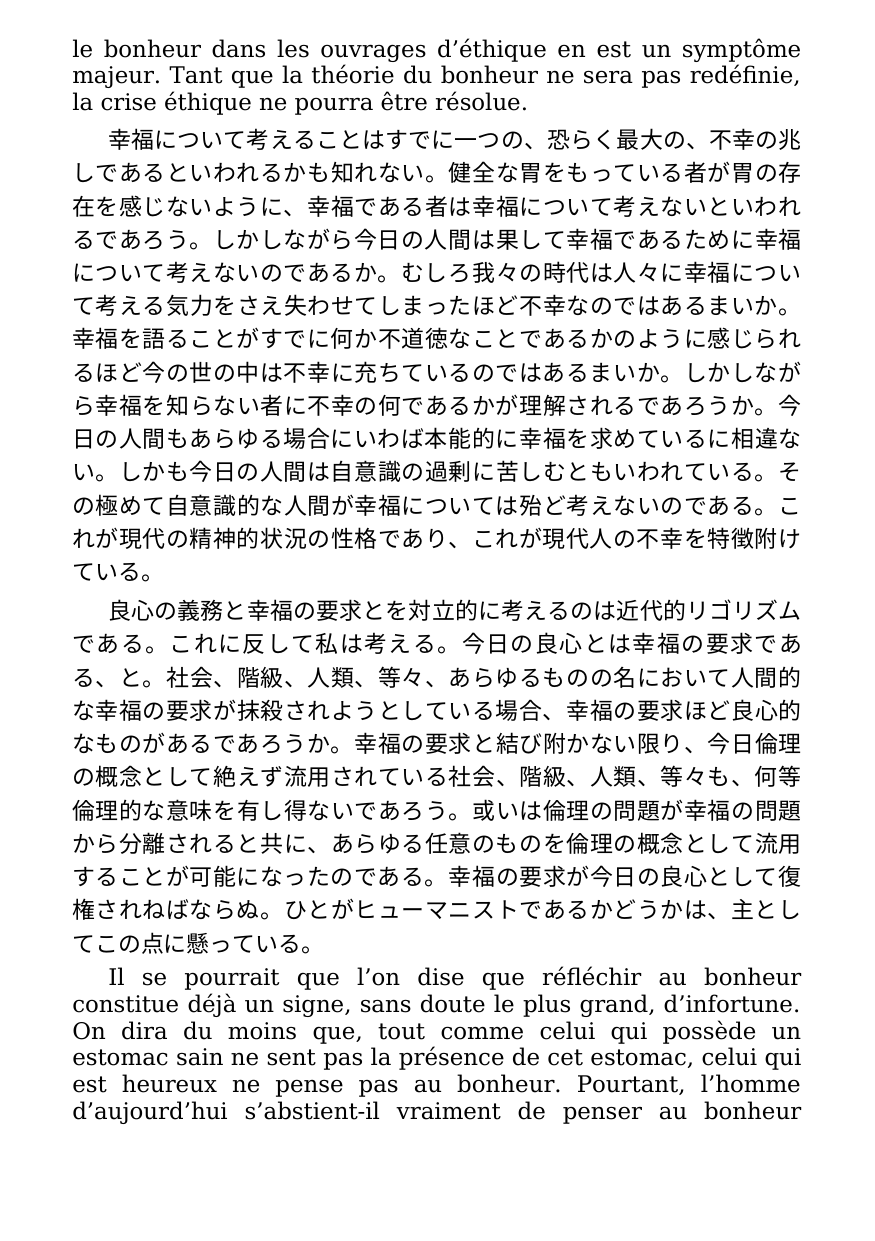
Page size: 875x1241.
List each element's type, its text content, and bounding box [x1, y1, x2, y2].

text Il se pourrait que l’on dise que réfléchir au bonheur constitue déjà un signe, sans doute le plus grand, d’infortune. On dira du moins que, tout comme celui qui possède un estomac sain ne sent pas la présence de cet estomac, celui qui est heureux ne pense pas au bonheur. Pourtant, l’homme d’aujourd’hui s’abstient-il vraiment de penser au bonheur [72, 964, 802, 1124]
text 幸福について考えることはすでに一つの、恐らく最大の、不幸の兆しであるといわれるかも知れない。健全な胃をもっている者が胃の存在を感じないように、幸福である者は幸福について考えないといわれるであろう。しかしながら今日の人間は果して幸福であるために幸福について考えないのであるか。むしろ我々の時代は人々に幸福について考える気力をさえ失わせてしまったほど不幸なのではあるまいか。幸福を語ることがすでに何か不道徳なことであるかのように感じられるほど今の世の中は不幸に充ちているのではあるまいか。しかしながら幸福を知らない者に不幸の何であるかが理解されるであろうか。今日の人間もあらゆる場合にいわば本能的に幸福を求めているに相違ない。しかも今日の人間は自意識の過剰に苦しむともいわれている。その極めて自意識的な人間が幸福については殆ど考えないのである。これが現代の精神的状況の性格であり、これが現代人の不幸を特徴附けている。 [72, 122, 802, 587]
text le bonheur dans les ouvrages d’éthique en est un symptôme majeur. Tant que la théorie du bonheur ne sera pas redéfinie, la crise éthique ne pourra être résolue. [72, 36, 802, 116]
text 良心の義務と幸福の要求とを対立的に考えるのは近代的リゴリズムである。これに反して私は考える。今日の良心とは幸福の要求である、と。社会、階級、人類、等々、あらゆるものの名において人間的な幸福の要求が抹殺されようとしている場合、幸福の要求ほど良心的なものがあるであろうか。幸福の要求と結び附かない限り、今日倫理の概念として絶えず流用されている社会、階級、人類、等々も、何等倫理的な意味を有し得ないであろう。或いは倫理の問題が幸福の問題から分離されると共に、あらゆる任意のものを倫理の概念として流用することが可能になったのである。幸福の要求が今日の良心として復権されねばならぬ。ひとがヒューマニストであるかどうかは、主としてこの点に懸っている。 [72, 593, 802, 959]
